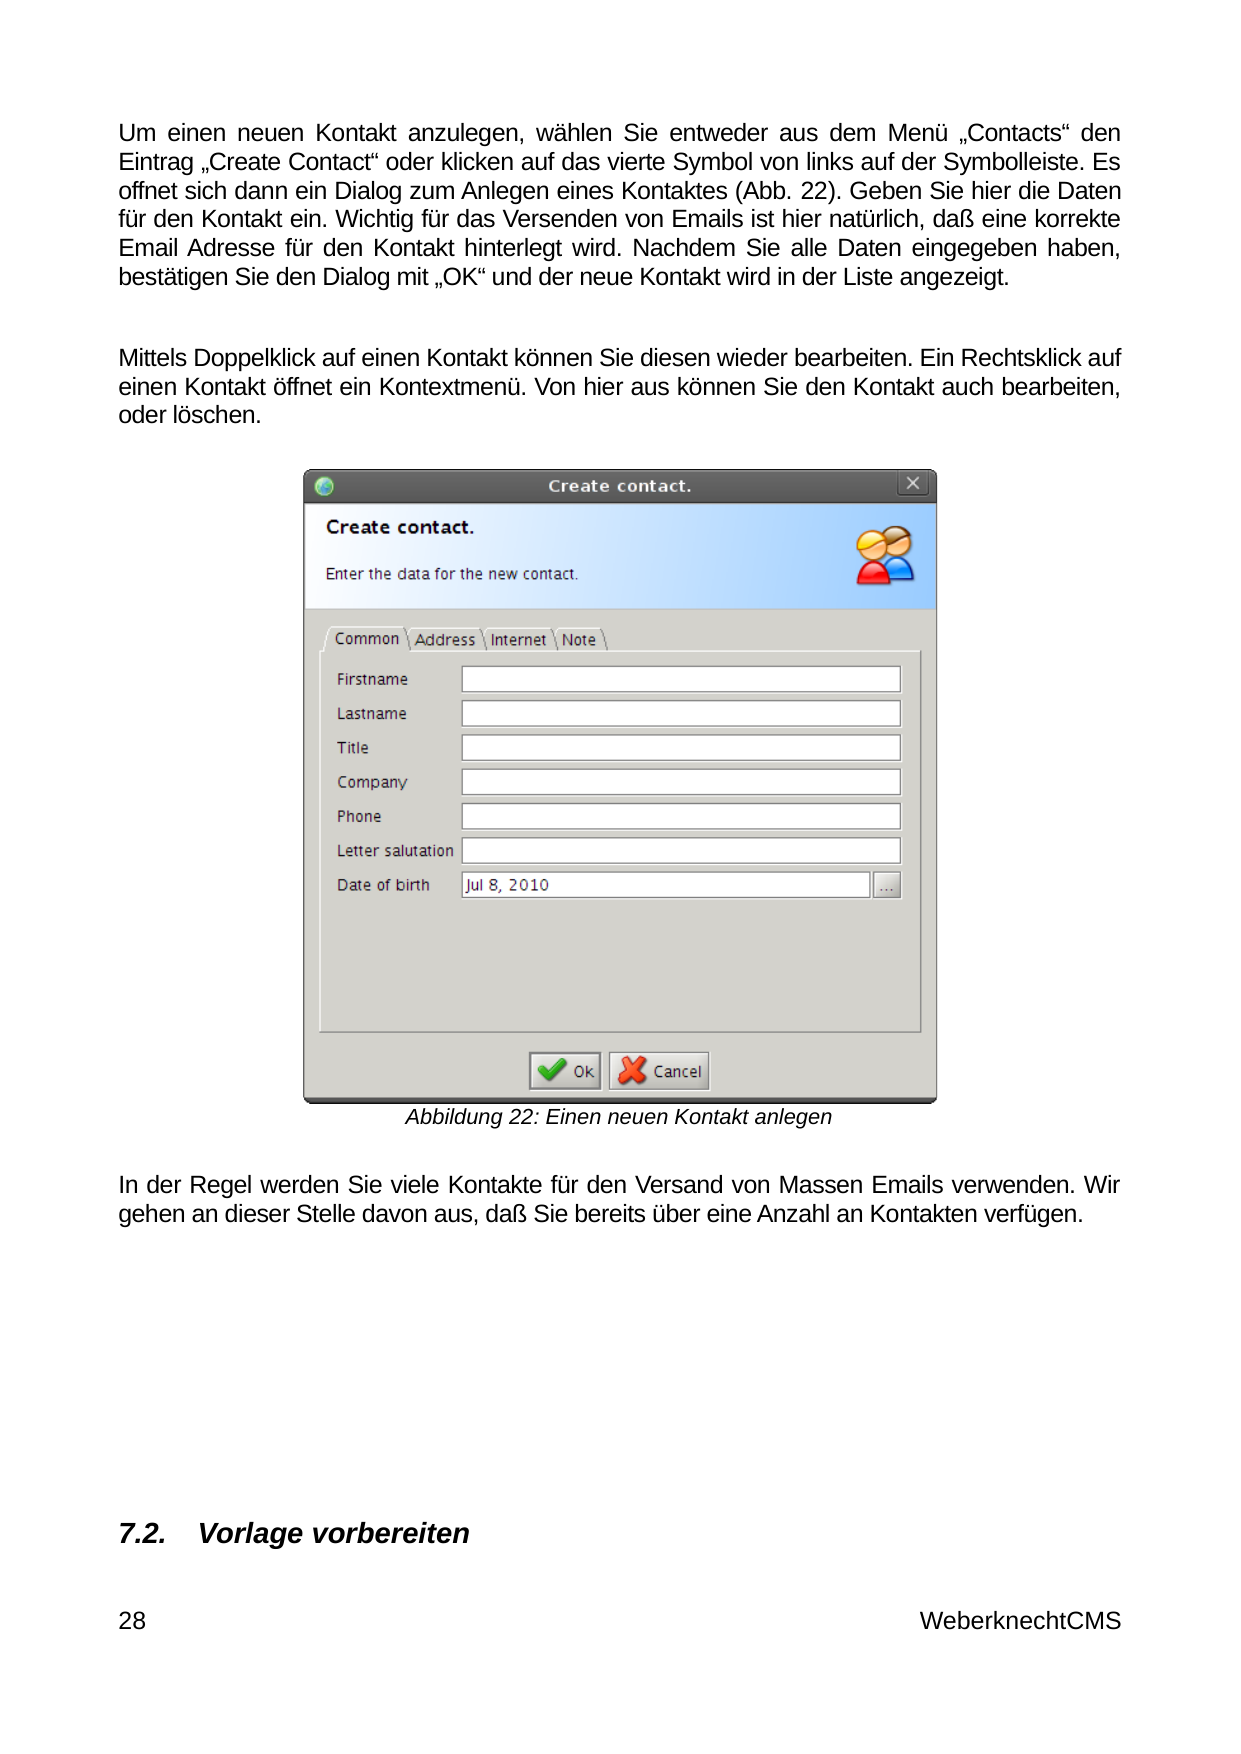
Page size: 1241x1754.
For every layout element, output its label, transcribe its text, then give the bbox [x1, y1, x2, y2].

text In der Regel werden Sie viele Kontakte für den Versand von Massen Emails verwenden. Wir gehen an dieser Stelle davon aus, daß Sie bereits über eine Anzahl an Kontakten verfügen. [118, 1170, 1122, 1228]
picture [303, 469, 938, 1104]
text Um einen neuen Kontakt anzulegen, wählen Sie entweder aus dem Menü „Contacts“ den Eintrag „Create Contact“ oder klicken auf das vierte Symbol von links auf der Symbolleiste. Es offnet sich dann ein Dialog zum Anlegen eines Kontaktes (Abb. 22). Geben Sie hier die Daten für den Kontakt ein. Wichtig für das Versenden von Emails ist hier natürlich, daß eine korrekte Email Adresse für den Kontakt hinterlegt wird. Nachdem Sie alle Daten eingegeben haben, bestätigen Sie den Dialog mit „OK“ und der neue Kontakt wird in der Liste angezeigt. [118, 118, 1122, 291]
text Abbildung 22: Einen neuen Kontakt anlegen [303, 1104, 937, 1129]
subtitle Vorlage vorbereiten [118, 1517, 1122, 1550]
text Mittels Doppelklick auf einen Kontakt können Sie diesen wieder bearbeiten. Ein Rechtsklick auf einen Kontakt öffnet ein Kontextmenü. Von hier aus können Sie den Kontakt auch bearbeiten, oder löschen. [118, 343, 1122, 429]
